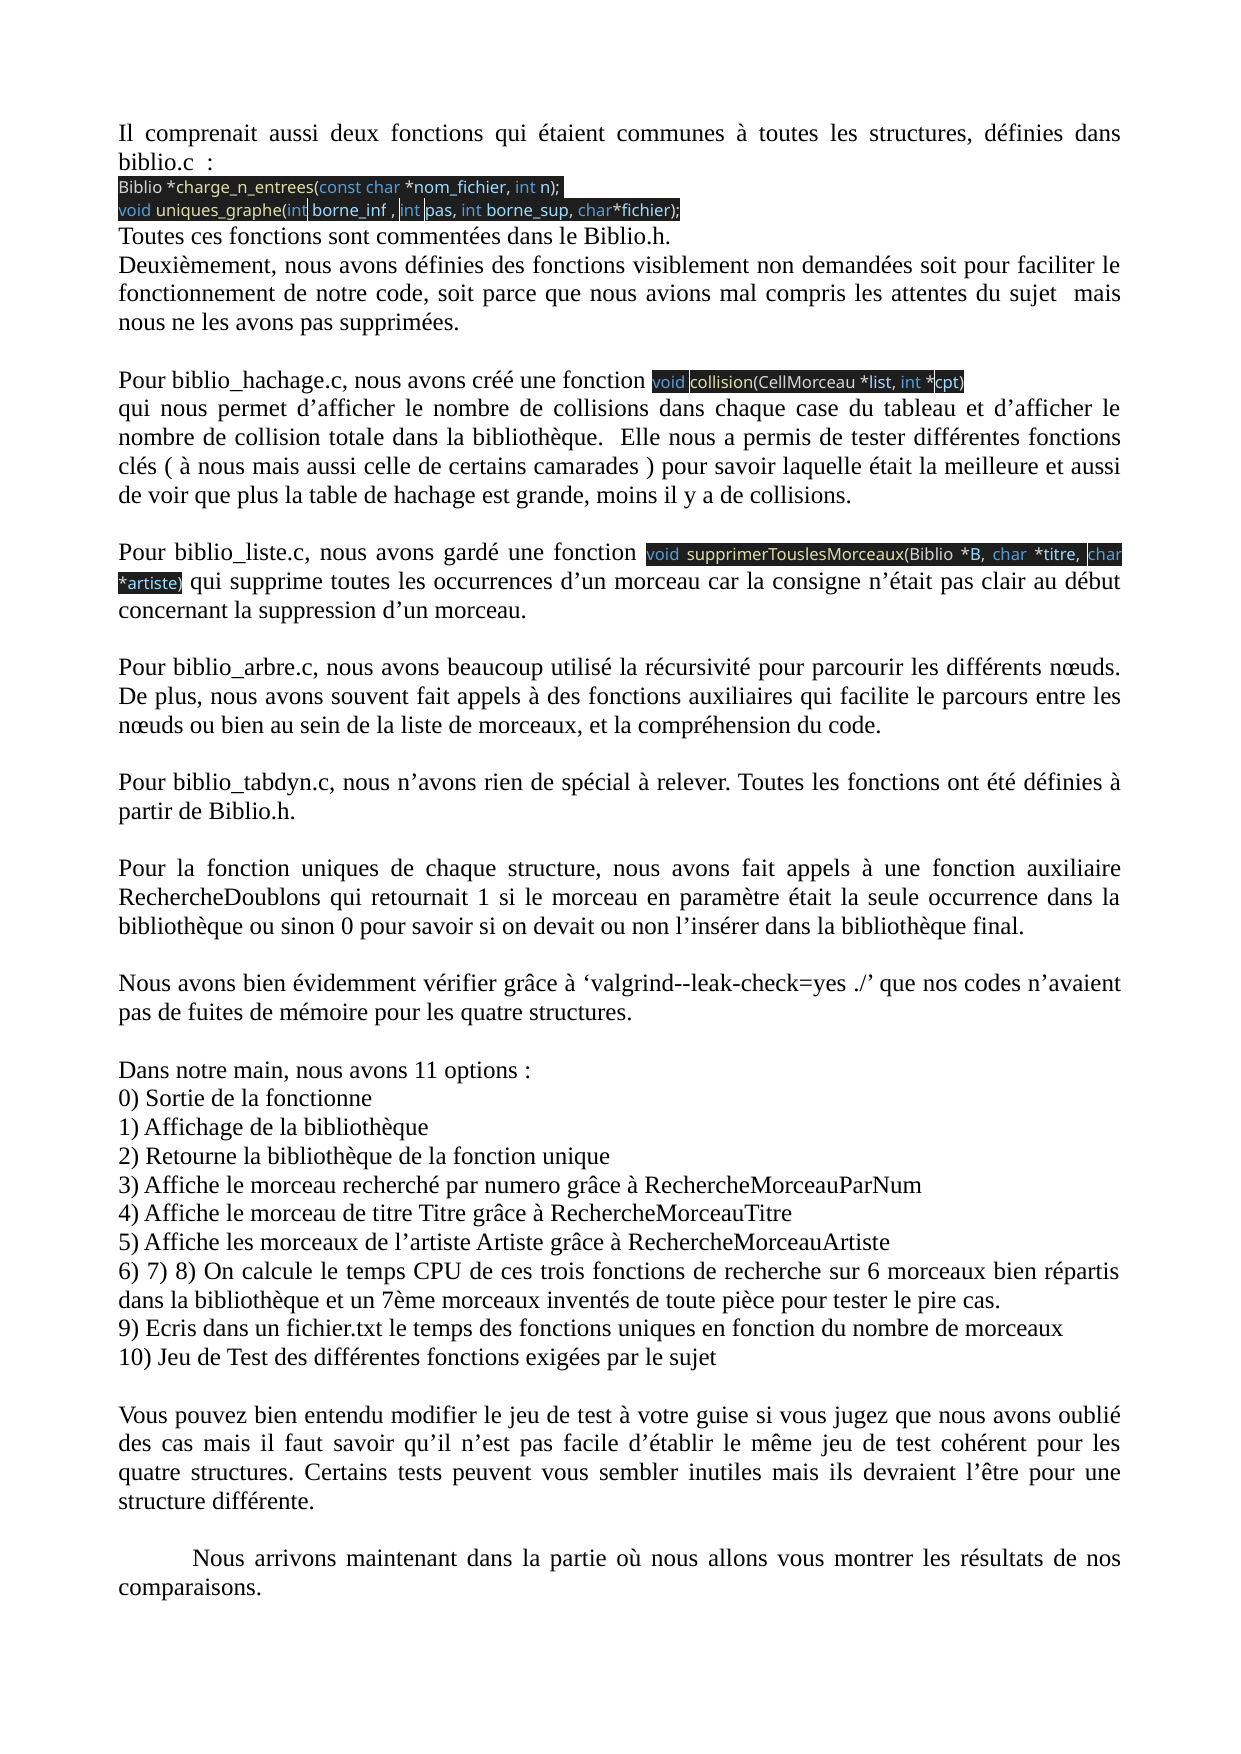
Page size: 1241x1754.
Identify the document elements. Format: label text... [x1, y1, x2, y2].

text Nous avons bien évidemment vérifier grâce à ‘valgrind--leak-check=yes ./’ que nos codes n’avaient pas de fuites de mémoire pour les quatre structures. [118, 968, 1122, 1026]
text Deuxièmement, nous avons définies des fonctions visiblement non demandées soit pour faciliter le fonctionnement de notre code, soit parce que nous avions mal compris les attentes du sujet mais nous ne les avons pas supprimées. [118, 250, 1122, 336]
text Pour biblio_hachage.c, nous avons créé une fonction void collision(CellMorceau *list, int *cpt) [118, 365, 1122, 393]
text Nous arrivons maintenant dans la partie où nous allons vous montrer les résultats de nos comparaisons. [118, 1543, 1122, 1601]
text 5) Affiche les morceaux de l’artiste Artiste grâce à RechercheMorceauArtiste [118, 1227, 1122, 1256]
text 2) Retourne la bibliothèque de la fonction unique [118, 1141, 1122, 1170]
text 1) Affichage de la bibliothèque [118, 1112, 1122, 1141]
text Dans notre main, nous avons 11 options : [118, 1055, 1122, 1083]
text Pour la fonction uniques de chaque structure, nous avons fait appels à une fonction auxiliaire RechercheDoublons qui retournait 1 si le morceau en paramètre était la seule occurrence dans la bibliothèque ou sinon 0 pour savoir si on devait ou non l’insérer dans la bibliothèque final. [118, 853, 1122, 940]
text 9) Ecris dans un fichier.txt le temps des fonctions uniques en fonction du nombre de morceaux [118, 1313, 1122, 1342]
text Vous pouvez bien entendu modifier le jeu de test à votre guise si vous jugez que nous avons oublié des cas mais il faut savoir qu’il n’est pas facile d’établir le même jeu de test cohérent pour les quatre structures. Certains tests peuvent vous sembler inutiles mais ils devraient l’être pour une structure différente. [118, 1400, 1122, 1515]
text Toutes ces fonctions sont commentées dans le Biblio.h. [118, 221, 1122, 250]
text void uniques_graphe(int borne_inf , int pas, int borne_sup, char*fichier); [118, 198, 1122, 221]
text Pour biblio_arbre.c, nous avons beaucoup utilisé la récursivité pour parcourir les différents nœuds. De plus, nous avons souvent fait appels à des fonctions auxiliaires qui facilite le parcours entre les nœuds ou bien au sein de la liste de morceaux, et la compréhension du code. [118, 652, 1122, 738]
text qui nous permet d’afficher le nombre de collisions dans chaque case du tableau et d’afficher le nombre de collision totale dans la bibliothèque. Elle nous a permis de tester différentes fonctions clés ( à nous mais aussi celle de certains camarades ) pour savoir laquelle était la meilleure et aussi de voir que plus la table de hachage est grande, moins il y a de collisions. [118, 393, 1122, 508]
text 4) Affiche le morceau de titre Titre grâce à RechercheMorceauTitre [118, 1198, 1122, 1227]
text 10) Jeu de Test des différentes fonctions exigées par le sujet [118, 1342, 1122, 1371]
text Pour biblio_tabdyn.c, nous n’avons rien de spécial à relever. Toutes les fonctions ont été définies à partir de Biblio.h. [118, 767, 1122, 825]
text 6) 7) 8) On calcule le temps CPU de ces trois fonctions de recherche sur 6 morceaux bien répartis dans la bibliothèque et un 7ème morceaux inventés de toute pièce pour tester le pire cas. [118, 1256, 1122, 1313]
text Biblio *charge_n_entrees(const char *nom_fichier, int n); [118, 176, 1122, 198]
text Pour biblio_liste.c, nous avons gardé une fonction void supprimerTouslesMorceaux(Biblio *B, char *titre, char *artiste) qui supprime toutes les occurrences d’un morceau car la consigne n’était pas clair au début concernant la suppression d’un morceau. [118, 537, 1122, 623]
text 0) Sortie de la fonctionne [118, 1083, 1122, 1112]
text Il comprenait aussi deux fonctions qui étaient communes à toutes les structures, définies dans biblio.c : [118, 118, 1122, 176]
text 3) Affiche le morceau recherché par numero grâce à RechercheMorceauParNum [118, 1170, 1122, 1198]
